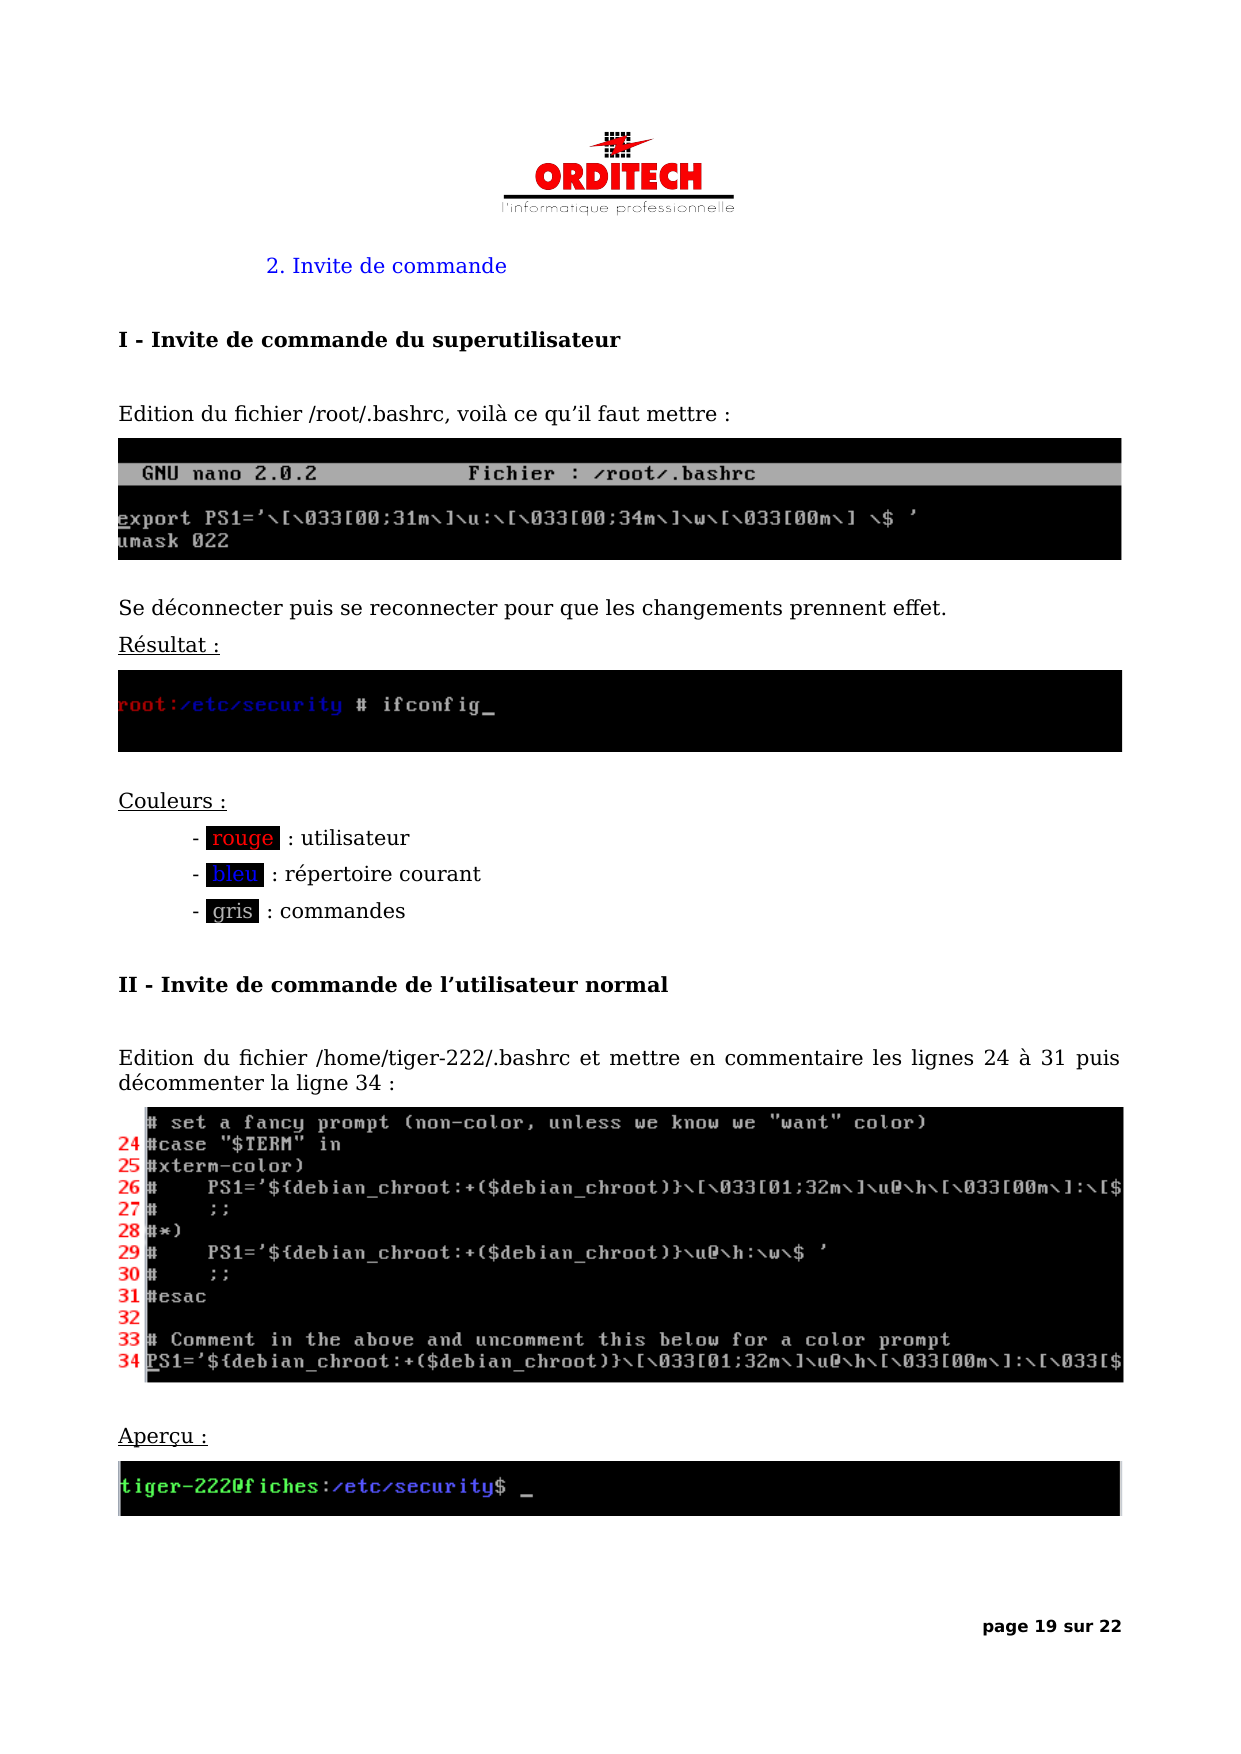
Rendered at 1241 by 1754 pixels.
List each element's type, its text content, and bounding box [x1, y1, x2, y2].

text Se déconnecter puis se reconnecter pour que les changements prennent effet. [118, 596, 1122, 621]
text - bleu : répertoire courant [118, 862, 1122, 887]
text Résultat : [118, 633, 1122, 657]
picture [115, 1107, 1125, 1388]
picture [118, 670, 1123, 752]
text Aperçu : [118, 1424, 1122, 1448]
text - gris : commandes [118, 899, 1122, 923]
picture [489, 122, 751, 225]
text Couleurs : [118, 789, 1122, 813]
text Edition du fichier /home/tiger-222/.bashrc et mettre en commentaire les lignes 24 à 31 puis décommenter la ligne 34 : [118, 1046, 1122, 1095]
picture [118, 1461, 1123, 1516]
text Edition du fichier /root/.bashrc, voilà ce qu’il faut mettre : [118, 402, 1122, 426]
text II - Invite de commande de l’utilisateur normal [118, 973, 1122, 997]
text - rouge : utilisateur [118, 826, 1122, 850]
text 2. Invite de commande [118, 254, 1122, 279]
text I - Invite de commande du superutilisateur [118, 328, 1122, 352]
picture [118, 438, 1123, 560]
